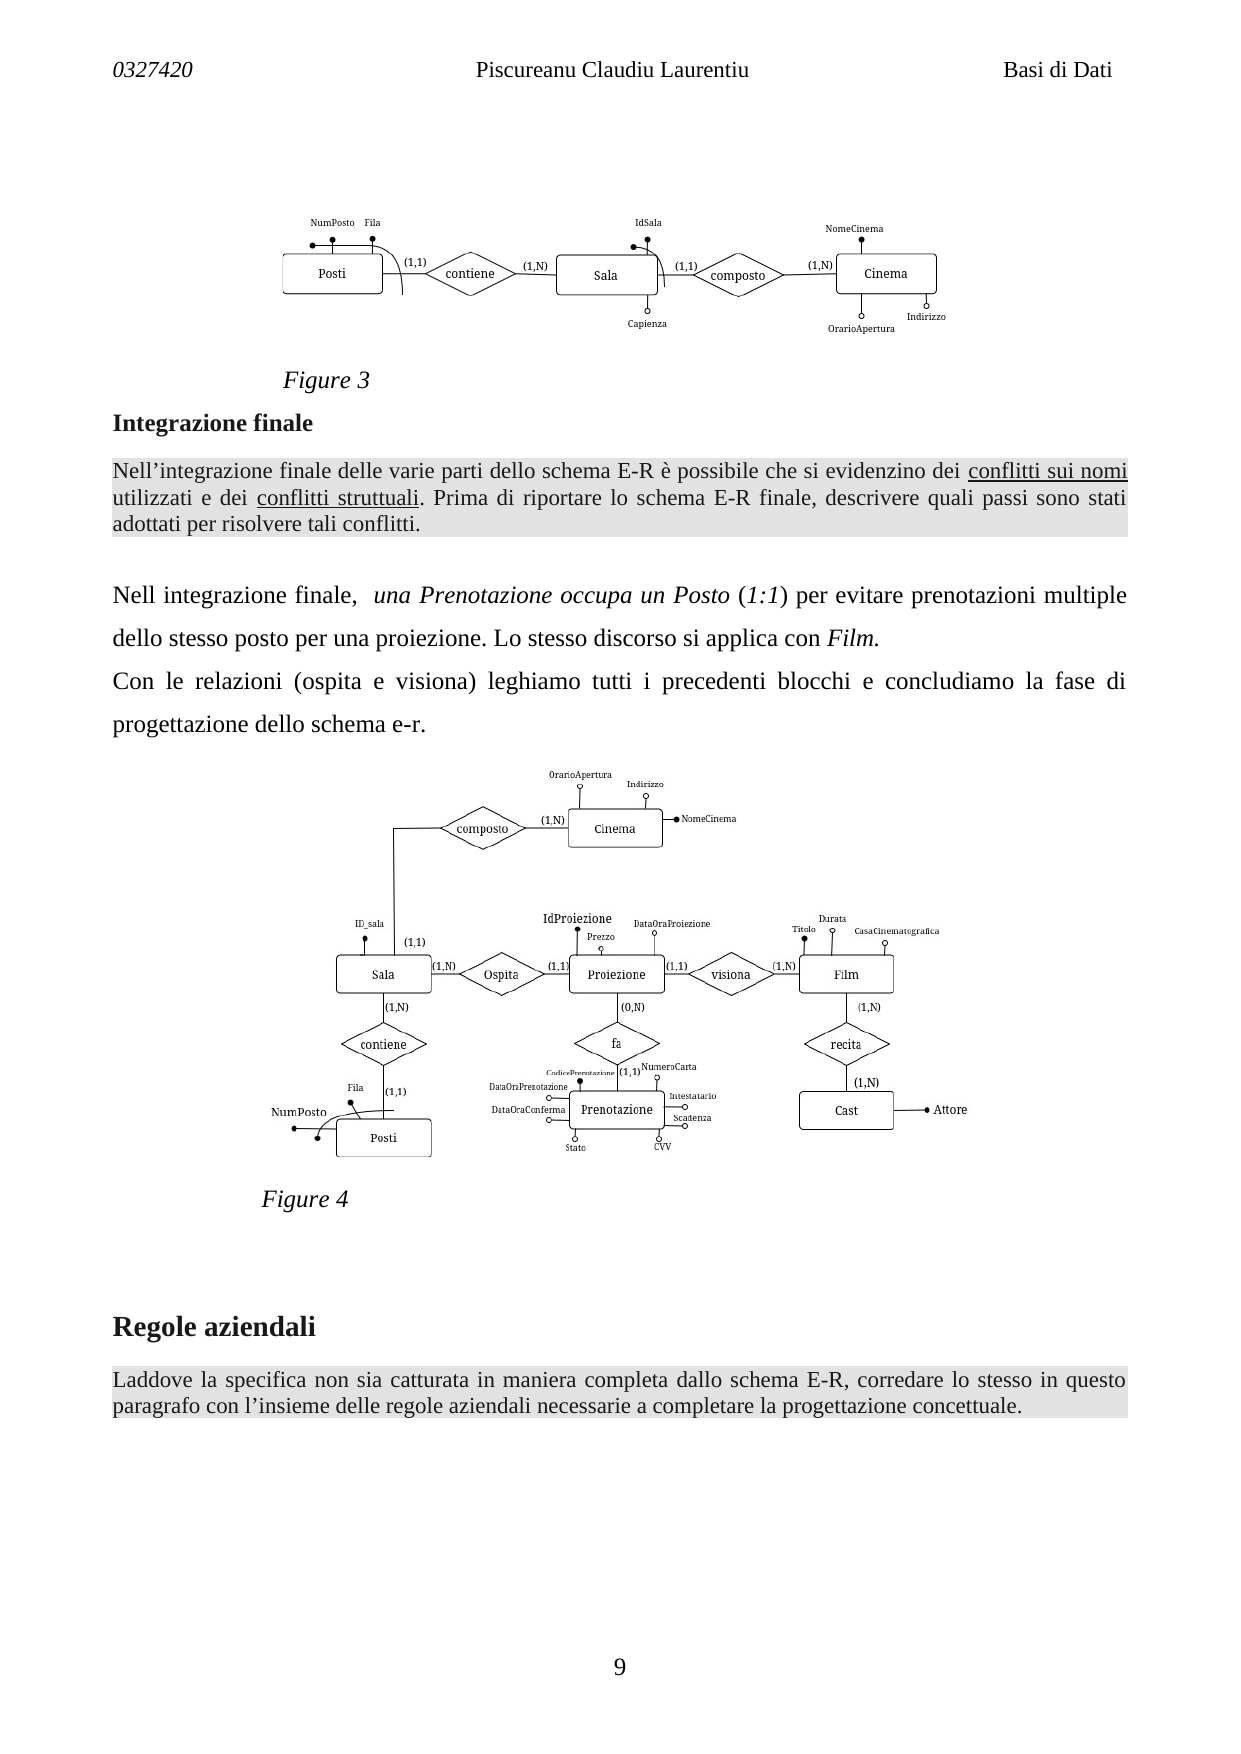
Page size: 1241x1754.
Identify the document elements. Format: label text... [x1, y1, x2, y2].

text Nell’integrazione finale delle varie parti dello schema E-R è possibile che si evidenzino dei conflitti sui nomi utilizzati e dei conflitti struttuali. Prima di riportare lo schema E-R finale, descrivere quali passi sono stati adottati per risolvere tali conflitti. [112, 458, 1128, 537]
text Con le relazioni (ospita e visiona) leghiamo tutti i precedenti blocchi e concludiamo la fase di progettazione dello schema e-r. [112, 666, 1128, 738]
text Laddove la specifica non sia catturata in maniera completa dallo schema E-R, corredare lo stesso in questo paragrafo con l’insieme delle regole aziendali necessarie a completare la progettazione concettuale. [112, 1366, 1128, 1418]
text Figure 3 [283, 338, 957, 393]
text Nell integrazione finale, una Prenotazione occupa un Posto (1:1) per evitare prenotazioni multiple dello stesso posto per una proiezione. Lo stesso discorso si applica con Film. [112, 580, 1128, 652]
text Figure 4 [261, 1157, 979, 1212]
picture [282, 212, 958, 338]
subtitle Regole aziendali [112, 1309, 1128, 1343]
subtitle Integrazione finale [112, 408, 1128, 437]
picture [261, 764, 979, 1157]
